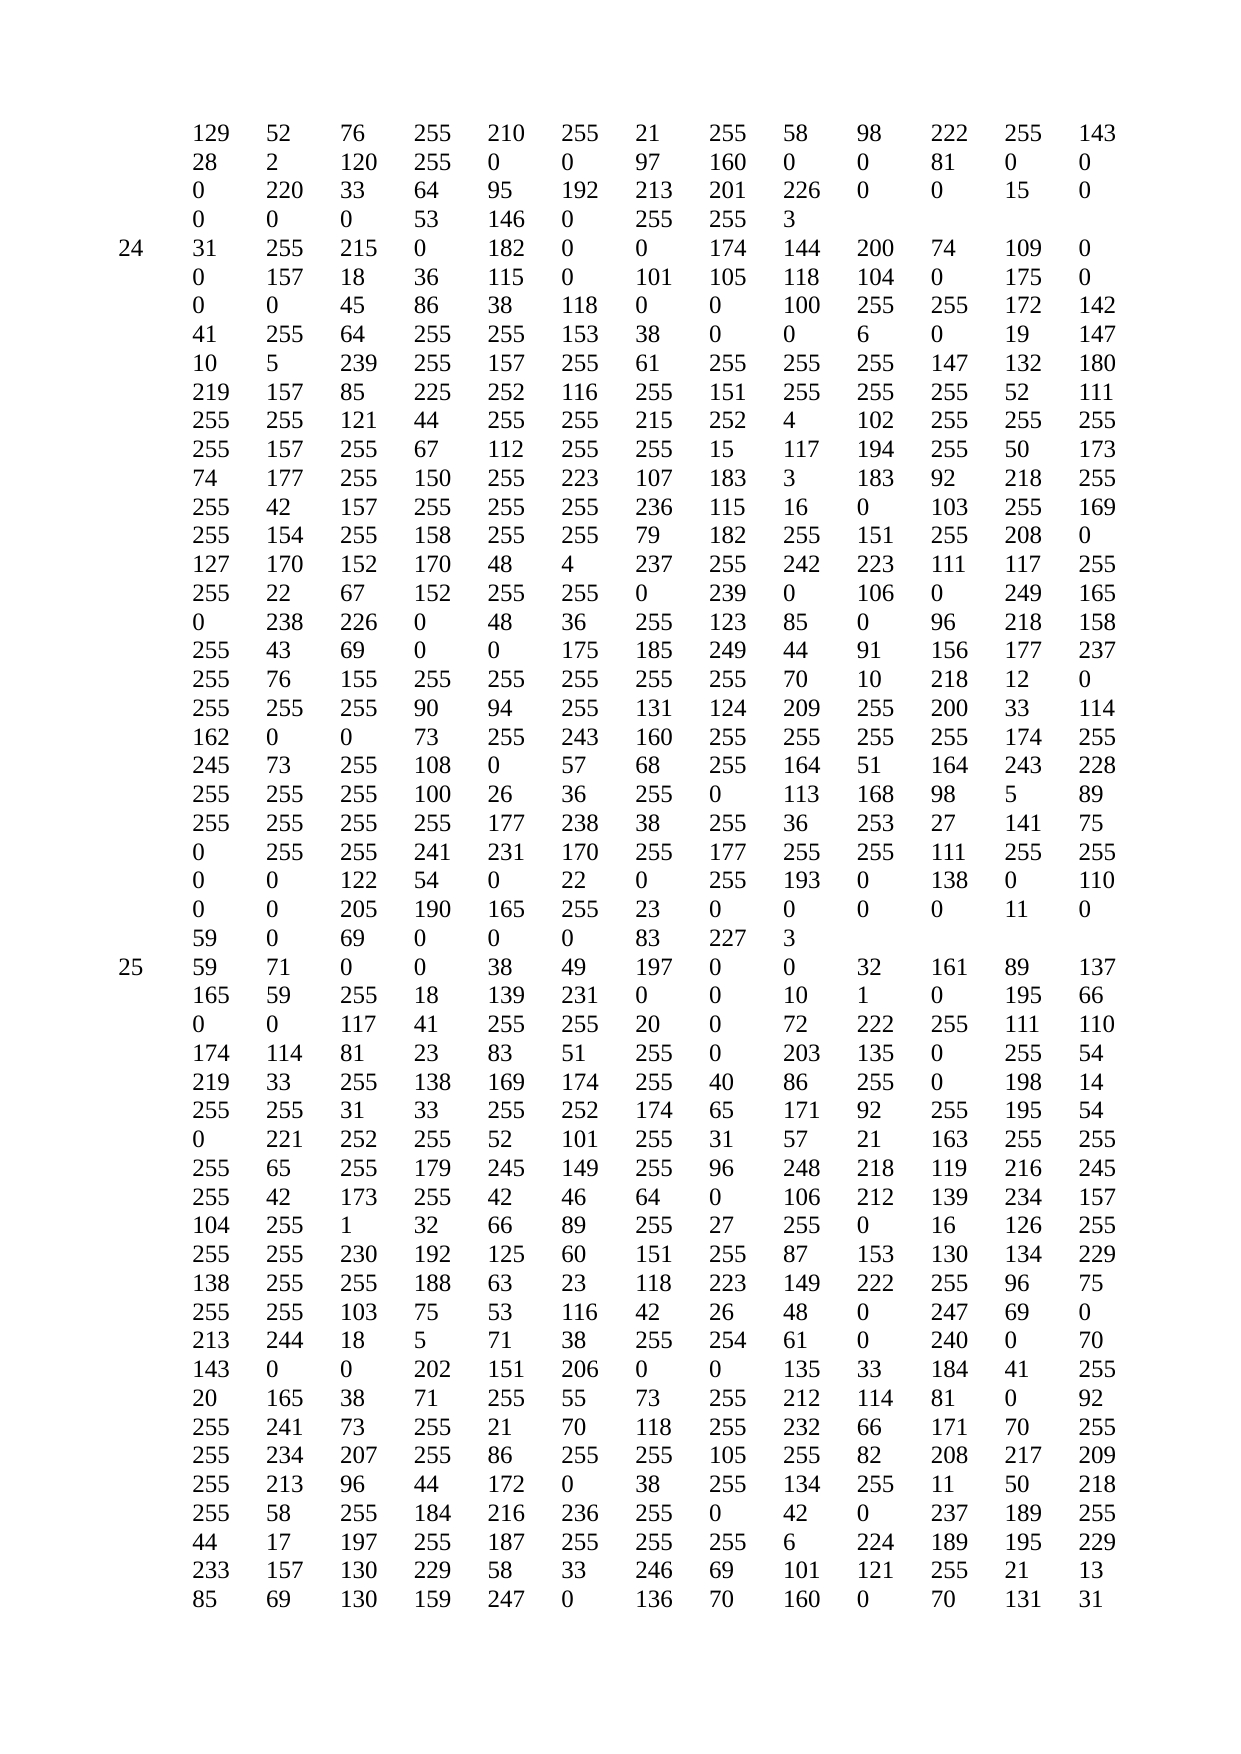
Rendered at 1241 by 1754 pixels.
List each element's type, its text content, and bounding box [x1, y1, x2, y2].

text 24 31 255 215 0 182 0 0 174 144 200 74 109 0 0 157 18 36 115 0 101 105 118 104 0 175 0 0 0 45 86 38 118 0 0 100 255 255 172 142 41 255 64 255 255 153 38 0 0 6 0 19 147 10 5 239 255 157 255 61 255 255 255 147 132 180 219 157 85 225 252 116 255 151 255 255 255 52 111 255 255 121 44 255 255 215 252 4 102 255 255 255 255 157 255 67 112 255 255 15 117 194 255 50 173 74 177 255 150 255 223 107 183 3 183 92 218 255 255 42 157 255 255 255 236 115 16 0 103 255 169 255 154 255 158 255 255 79 182 255 151 255 208 0 127 170 152 170 48 4 237 255 242 223 111 117 255 255 22 67 152 255 255 0 239 0 106 0 249 165 0 238 226 0 48 36 255 123 85 0 96 218 158 255 43 69 0 0 175 185 249 44 91 156 177 237 255 76 155 255 255 255 255 255 70 10 218 12 0 255 255 255 90 94 255 131 124 209 255 200 33 114 162 0 0 73 255 243 160 255 255 255 255 174 255 245 73 255 108 0 57 68 255 164 51 164 243 228 255 255 255 100 26 36 255 0 113 168 98 5 89 255 255 255 255 177 238 38 255 36 253 27 141 75 0 255 255 241 231 170 255 177 255 255 111 255 255 0 0 122 54 0 22 0 255 193 0 138 0 110 0 0 205 190 165 255 23 0 0 0 0 11 0 59 0 69 0 0 0 83 227 3 [118, 233, 1122, 952]
text 129 52 76 255 210 255 21 255 58 98 222 255 143 28 2 120 255 0 0 97 160 0 0 81 0 0 0 220 33 64 95 192 213 201 226 0 0 15 0 0 0 0 53 146 0 255 255 3 [118, 118, 1122, 233]
text 25 59 71 0 0 38 49 197 0 0 32 161 89 137 165 59 255 18 139 231 0 0 10 1 0 195 66 0 0 117 41 255 255 20 0 72 222 255 111 110 174 114 81 23 83 51 255 0 203 135 0 255 54 219 33 255 138 169 174 255 40 86 255 0 198 14 255 255 31 33 255 252 174 65 171 92 255 195 54 0 221 252 255 52 101 255 31 57 21 163 255 255 255 65 255 179 245 149 255 96 248 218 119 216 245 255 42 173 255 42 46 64 0 106 212 139 234 157 104 255 1 32 66 89 255 27 255 0 16 126 255 255 255 230 192 125 60 151 255 87 153 130 134 229 138 255 255 188 63 23 118 223 149 222 255 96 75 255 255 103 75 53 116 42 26 48 0 247 69 0 213 244 18 5 71 38 255 254 61 0 240 0 70 143 0 0 202 151 206 0 0 135 33 184 41 255 20 165 38 71 255 55 73 255 212 114 81 0 92 255 241 73 255 21 70 118 255 232 66 171 70 255 255 234 207 255 86 255 255 105 255 82 208 217 209 255 213 96 44 172 0 38 255 134 255 11 50 218 255 58 255 184 216 236 255 0 42 0 237 189 255 44 17 197 255 187 255 255 255 6 224 189 195 229 233 157 130 229 58 33 246 69 101 121 255 21 13 85 69 130 159 247 0 136 70 160 0 70 131 31 [118, 952, 1122, 1613]
